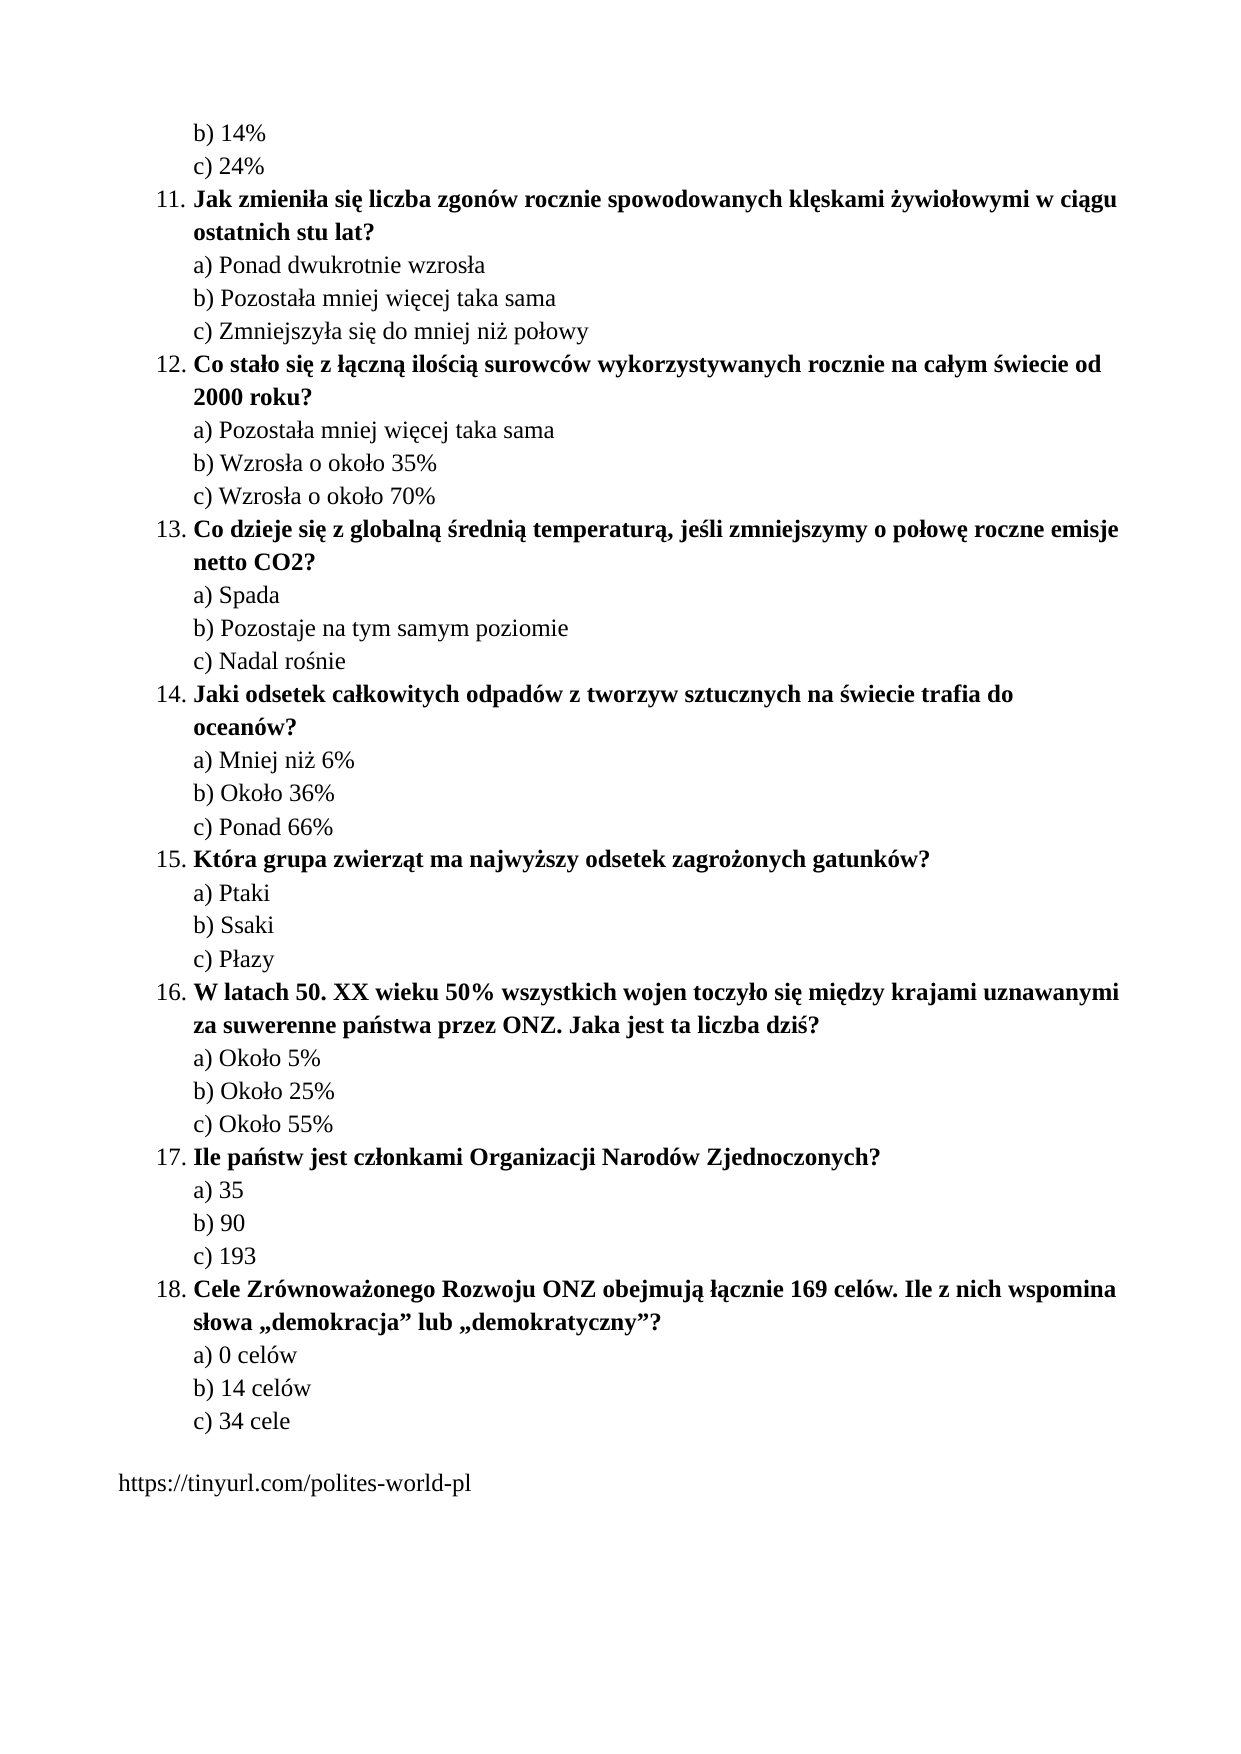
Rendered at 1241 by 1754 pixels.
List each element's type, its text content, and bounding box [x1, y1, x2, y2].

list Jak zmieniła się liczba zgonów rocznie spowodowanych klęskami żywiołowymi w ciągu ostatnich stu lat? a) Ponad dwukrotnie wzrosła b) Pozostała mniej więcej taka sama c) Zmniejszyła się do mniej niż połowy [156, 184, 1122, 345]
list Cele Zrównoważonego Rozwoju ONZ obejmują łącznie 169 celów. Ile z nich wspomina słowa „demokracja” lub „demokratyczny”? a) 0 celów b) 14 celów c) 34 cele [156, 1274, 1122, 1435]
list b) 14% c) 24% [156, 118, 1122, 180]
list Która grupa zwierząt ma najwyższy odsetek zagrożonych gatunków? a) Ptaki b) Ssaki c) Płazy [156, 844, 1122, 972]
list Jaki odsetek całkowitych odpadów z tworzyw sztucznych na świecie trafia do oceanów? a) Mniej niż 6% b) Około 36% c) Ponad 66% [156, 679, 1122, 840]
list Ile państw jest członkami Organizacji Narodów Zjednoczonych? a) 35 b) 90 c) 193 [156, 1142, 1122, 1269]
list Co dzieje się z globalną średnią temperaturą, jeśli zmniejszymy o połowę roczne emisje netto CO2? a) Spada b) Pozostaje na tym samym poziomie c) Nadal rośnie [156, 514, 1122, 675]
text https://tinyurl.com/polites-world-pl [118, 1468, 1122, 1496]
list W latach 50. XX wieku 50% wszystkich wojen toczyło się między krajami uznawanymi za suwerenne państwa przez ONZ. Jaka jest ta liczba dziś? a) Około 5% b) Około 25% c) Około 55% [156, 977, 1122, 1137]
list Co stało się z łączną ilością surowców wykorzystywanych rocznie na całym świecie od 2000 roku? a) Pozostała mniej więcej taka sama b) Wzrosła o około 35% c) Wzrosła o około 70% [156, 349, 1122, 510]
